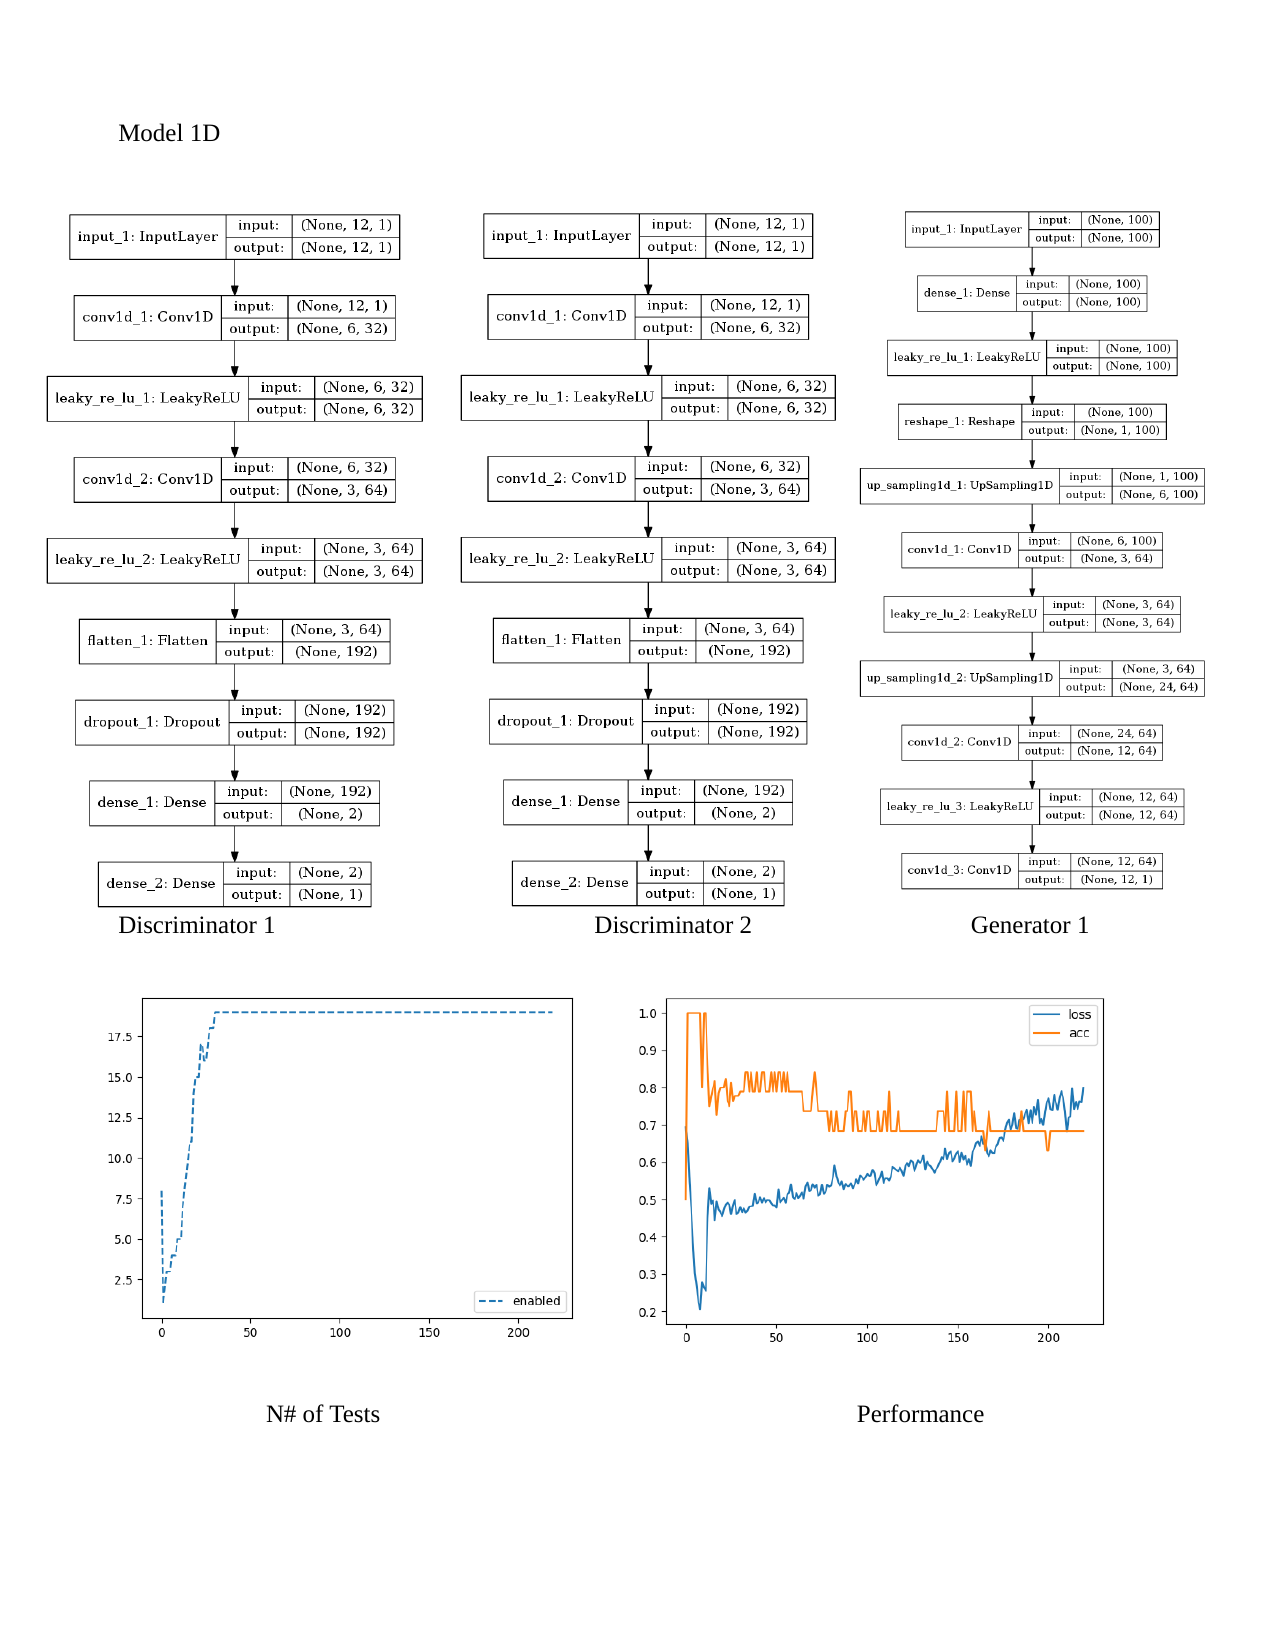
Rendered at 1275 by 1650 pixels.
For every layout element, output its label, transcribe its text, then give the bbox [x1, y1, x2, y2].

text N# of Tests Performance [118, 1399, 1157, 1428]
picture [857, 208, 1207, 892]
picture [72, 947, 1159, 1370]
text Model 1D [118, 118, 1157, 147]
text Discriminator 1 Discriminator 2 Generator 1 [118, 204, 1157, 939]
picture [457, 209, 839, 910]
picture [43, 211, 426, 911]
